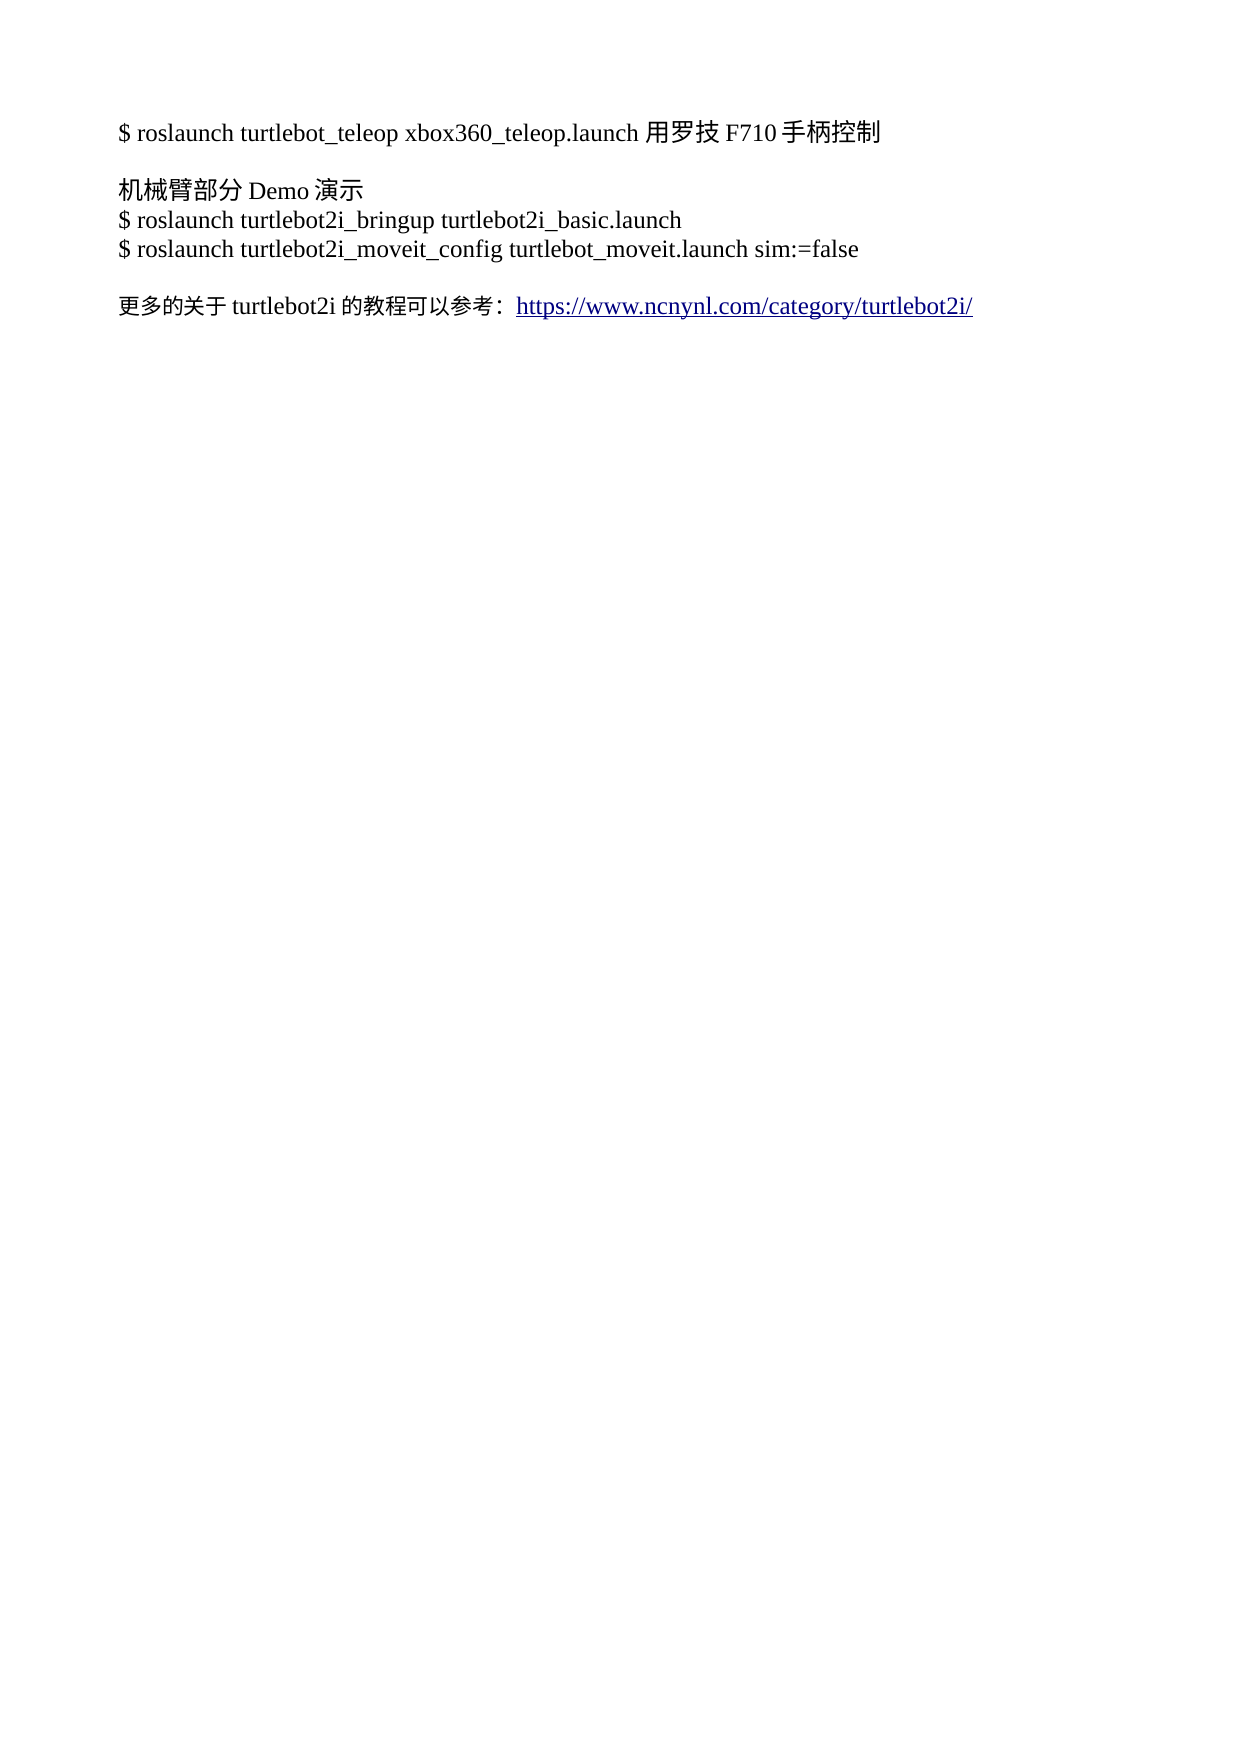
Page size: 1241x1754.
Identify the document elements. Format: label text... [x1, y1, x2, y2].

text 机械臂部分Demo演示 [118, 176, 1122, 205]
text $ roslaunch turtlebot2i_bringup turtlebot2i_basic.launch [118, 205, 1122, 234]
text 更多的关于turtlebot2i的教程可以参考：https://www.ncnynl.com/category/turtlebot2i/ [118, 291, 1122, 319]
text $ roslaunch turtlebot_teleop xbox360_teleop.launch 用罗技F710手柄控制 [118, 118, 1122, 147]
text $ roslaunch turtlebot2i_moveit_config turtlebot_moveit.launch sim:=false [118, 234, 1122, 262]
